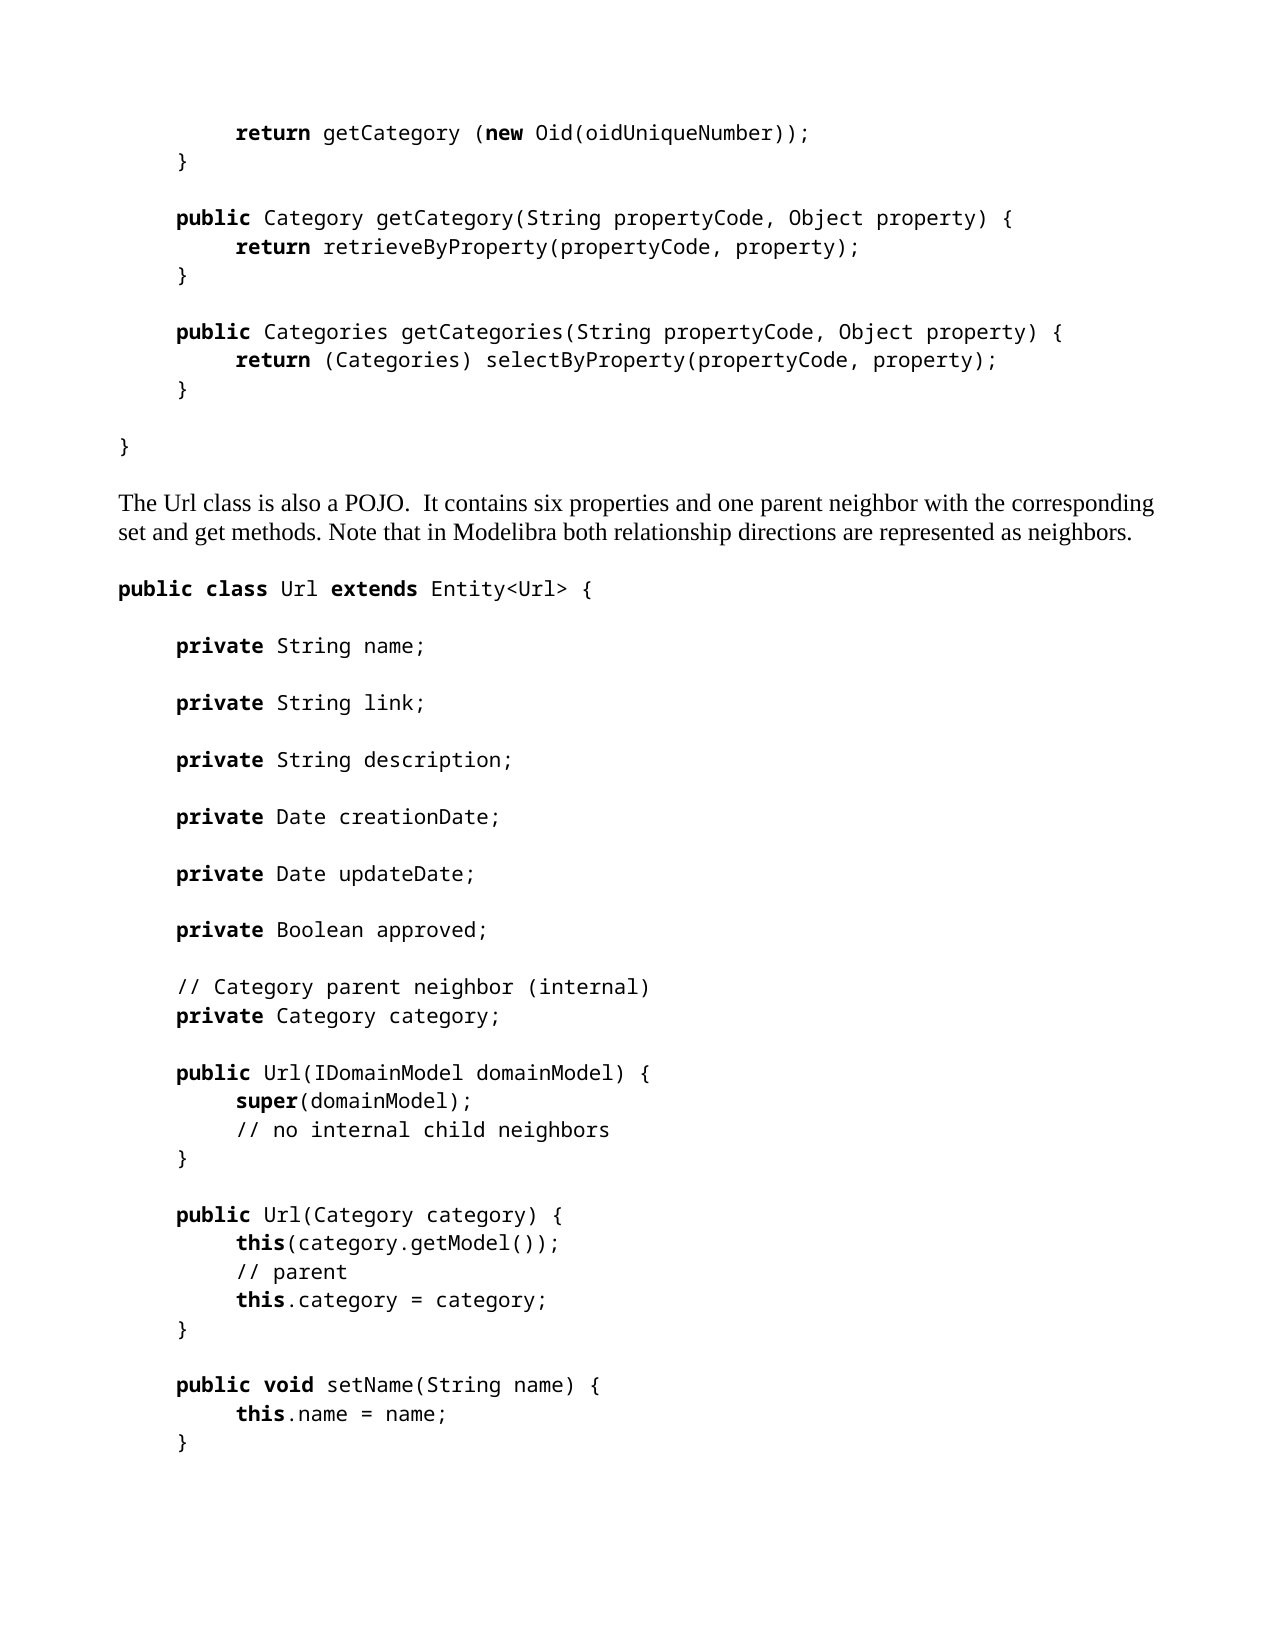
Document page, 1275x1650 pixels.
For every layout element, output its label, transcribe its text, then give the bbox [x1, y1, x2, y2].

text public class Url extends Entity<Url> { [118, 574, 1157, 603]
text // parent [118, 1257, 1157, 1285]
text private Category category; [118, 1001, 1157, 1029]
text public Categories getCategories(String propertyCode, Object property) { [118, 317, 1157, 346]
text private Date updateDate; [118, 859, 1157, 887]
text private String name; [118, 631, 1157, 660]
text } [118, 374, 1157, 402]
text // Category parent neighbor (internal) [118, 972, 1157, 1001]
text private Date creationDate; [118, 802, 1157, 830]
text return retrieveByProperty(propertyCode, property); [118, 232, 1157, 260]
text // no internal child neighbors [118, 1115, 1157, 1143]
text public Url(IDomainModel domainModel) { [118, 1058, 1157, 1086]
text The Url class is also a POJO. It contains six properties and one parent neighbor with the corresponding set and get methods. Note that in Modelibra both relationship directions are represented as neighbors. [118, 488, 1157, 546]
text public void setName(String name) { [118, 1371, 1157, 1399]
text super(domainModel); [118, 1086, 1157, 1115]
text } [118, 260, 1157, 289]
text private String link; [118, 688, 1157, 717]
text return (Categories) selectByProperty(propertyCode, property); [118, 346, 1157, 374]
text return getCategory (new Oid(oidUniqueNumber)); [118, 118, 1157, 147]
text private Boolean approved; [118, 916, 1157, 944]
text private String description; [118, 745, 1157, 773]
text } [118, 1314, 1157, 1342]
text this.name = name; [118, 1399, 1157, 1427]
text } [118, 147, 1157, 175]
text this(category.getModel()); [118, 1228, 1157, 1257]
text public Category getCategory(String propertyCode, Object property) { [118, 203, 1157, 232]
text this.category = category; [118, 1285, 1157, 1314]
text } [118, 1143, 1157, 1172]
text } [118, 1427, 1157, 1456]
text } [118, 431, 1157, 459]
text public Url(Category category) { [118, 1200, 1157, 1228]
